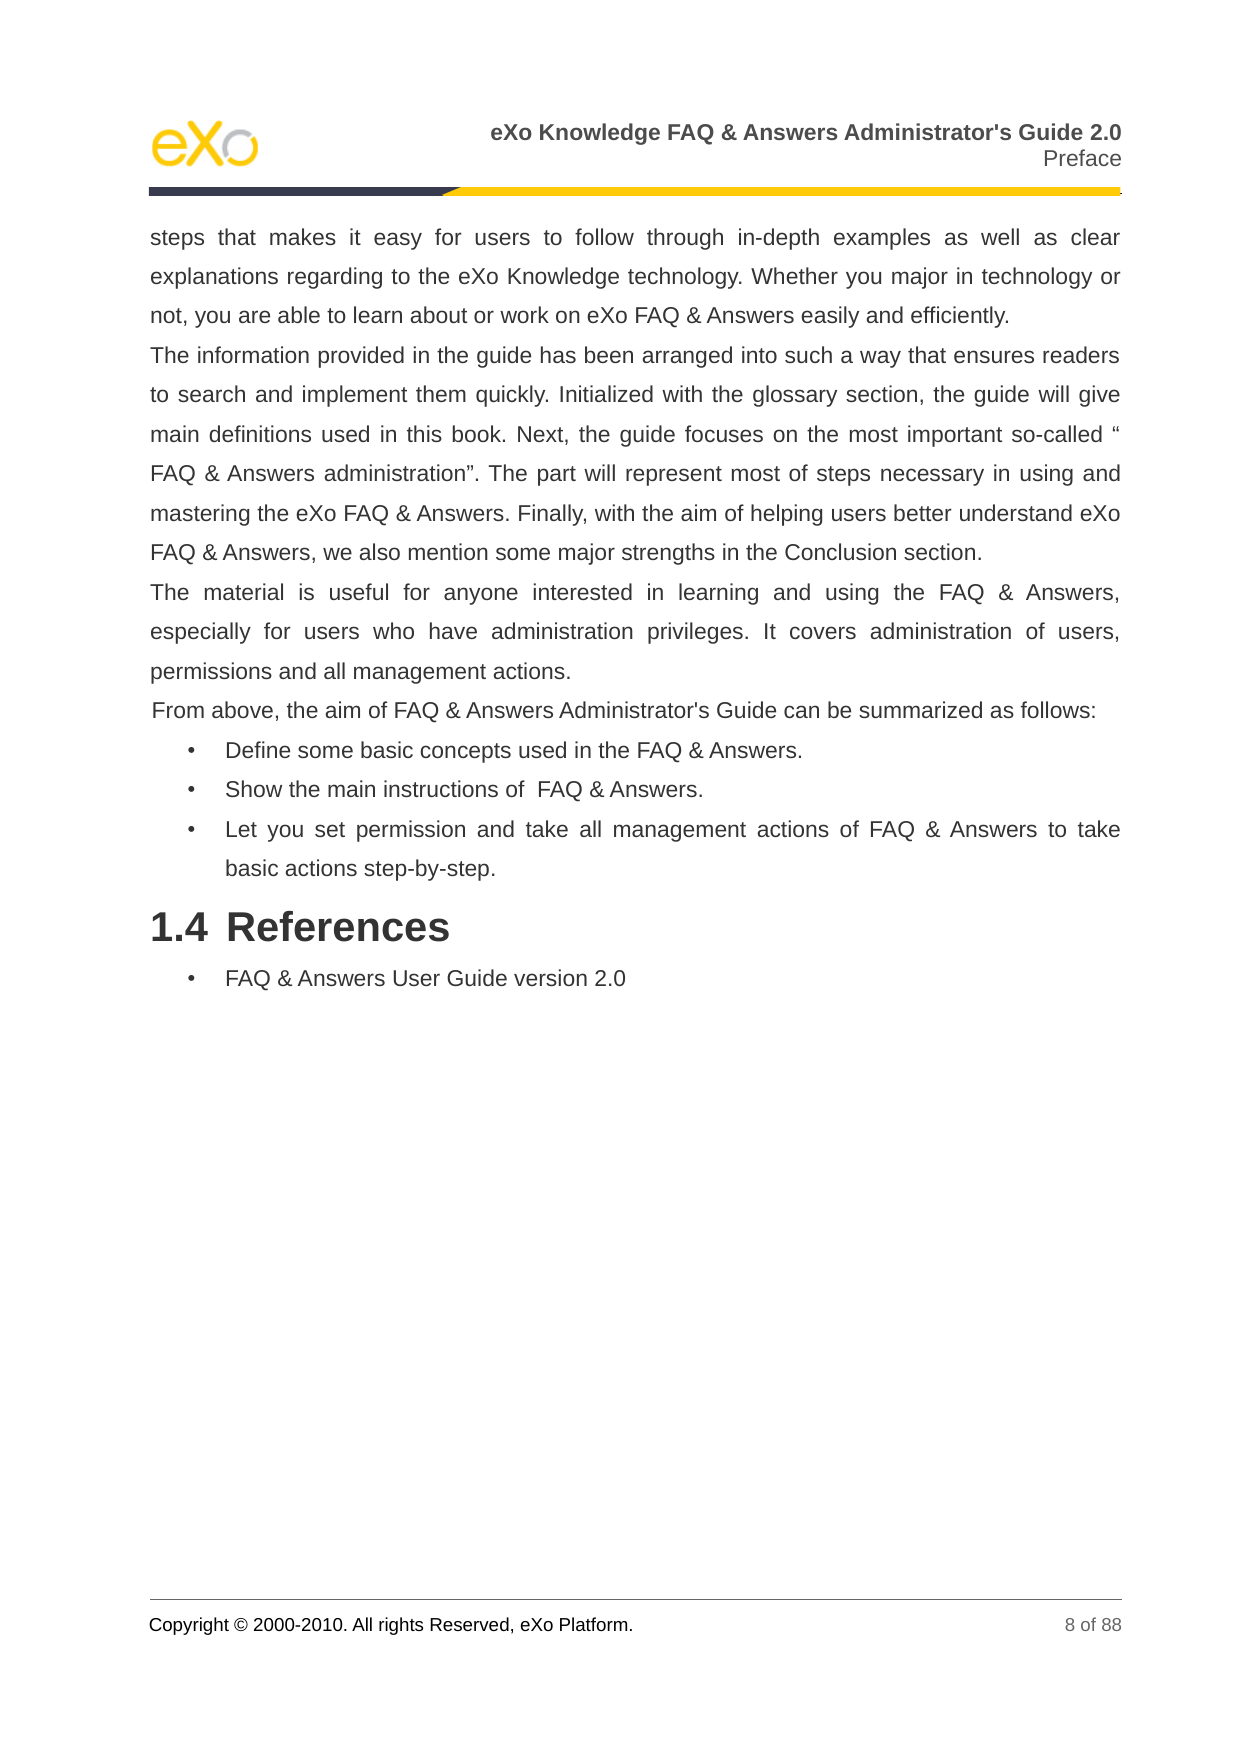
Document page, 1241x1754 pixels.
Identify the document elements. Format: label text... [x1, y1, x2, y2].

subtitle References [150, 902, 1122, 950]
list Define some basic concepts used in the FAQ & Answers. [187, 737, 1122, 763]
list Show the main instructions of FAQ & Answers. [187, 776, 1122, 803]
list FAQ & Answers User Guide version 2.0 [187, 965, 1122, 991]
picture [152, 120, 259, 167]
text The material is useful for anyone interested in learning and using the FAQ & Answers, especially for users who have administration privileges. It covers administration of users, permissions and all management actions. [150, 579, 1122, 684]
list Let you set permission and take all management actions of FAQ & Answers to take basic actions step-by-step. [187, 816, 1122, 882]
text steps that makes it easy for users to follow through in-depth examples as well as clear explanations regarding to the eXo Knowledge technology. Whether you major in technology or not, you are able to learn about or work on eXo FAQ & Answers easily and efficiently. [150, 223, 1122, 329]
text The information provided in the guide has been arranged into such a way that ensures readers to search and implement them quickly. Initialized with the glossary section, the guide will give main definitions used in this book. Next, the guide focuses on the most important so-called “ FAQ & Answers administration”. The part will represent most of steps necessary in using and mastering the eXo FAQ & Answers. Finally, with the aim of helping users better understand eXo FAQ & Answers, we also mention some major strengths in the Conclusion section. [150, 342, 1122, 566]
list From above, the aim of FAQ & Answers Administrator's Guide can be summarized as follows: [114, 697, 1122, 724]
picture [148, 187, 1121, 196]
